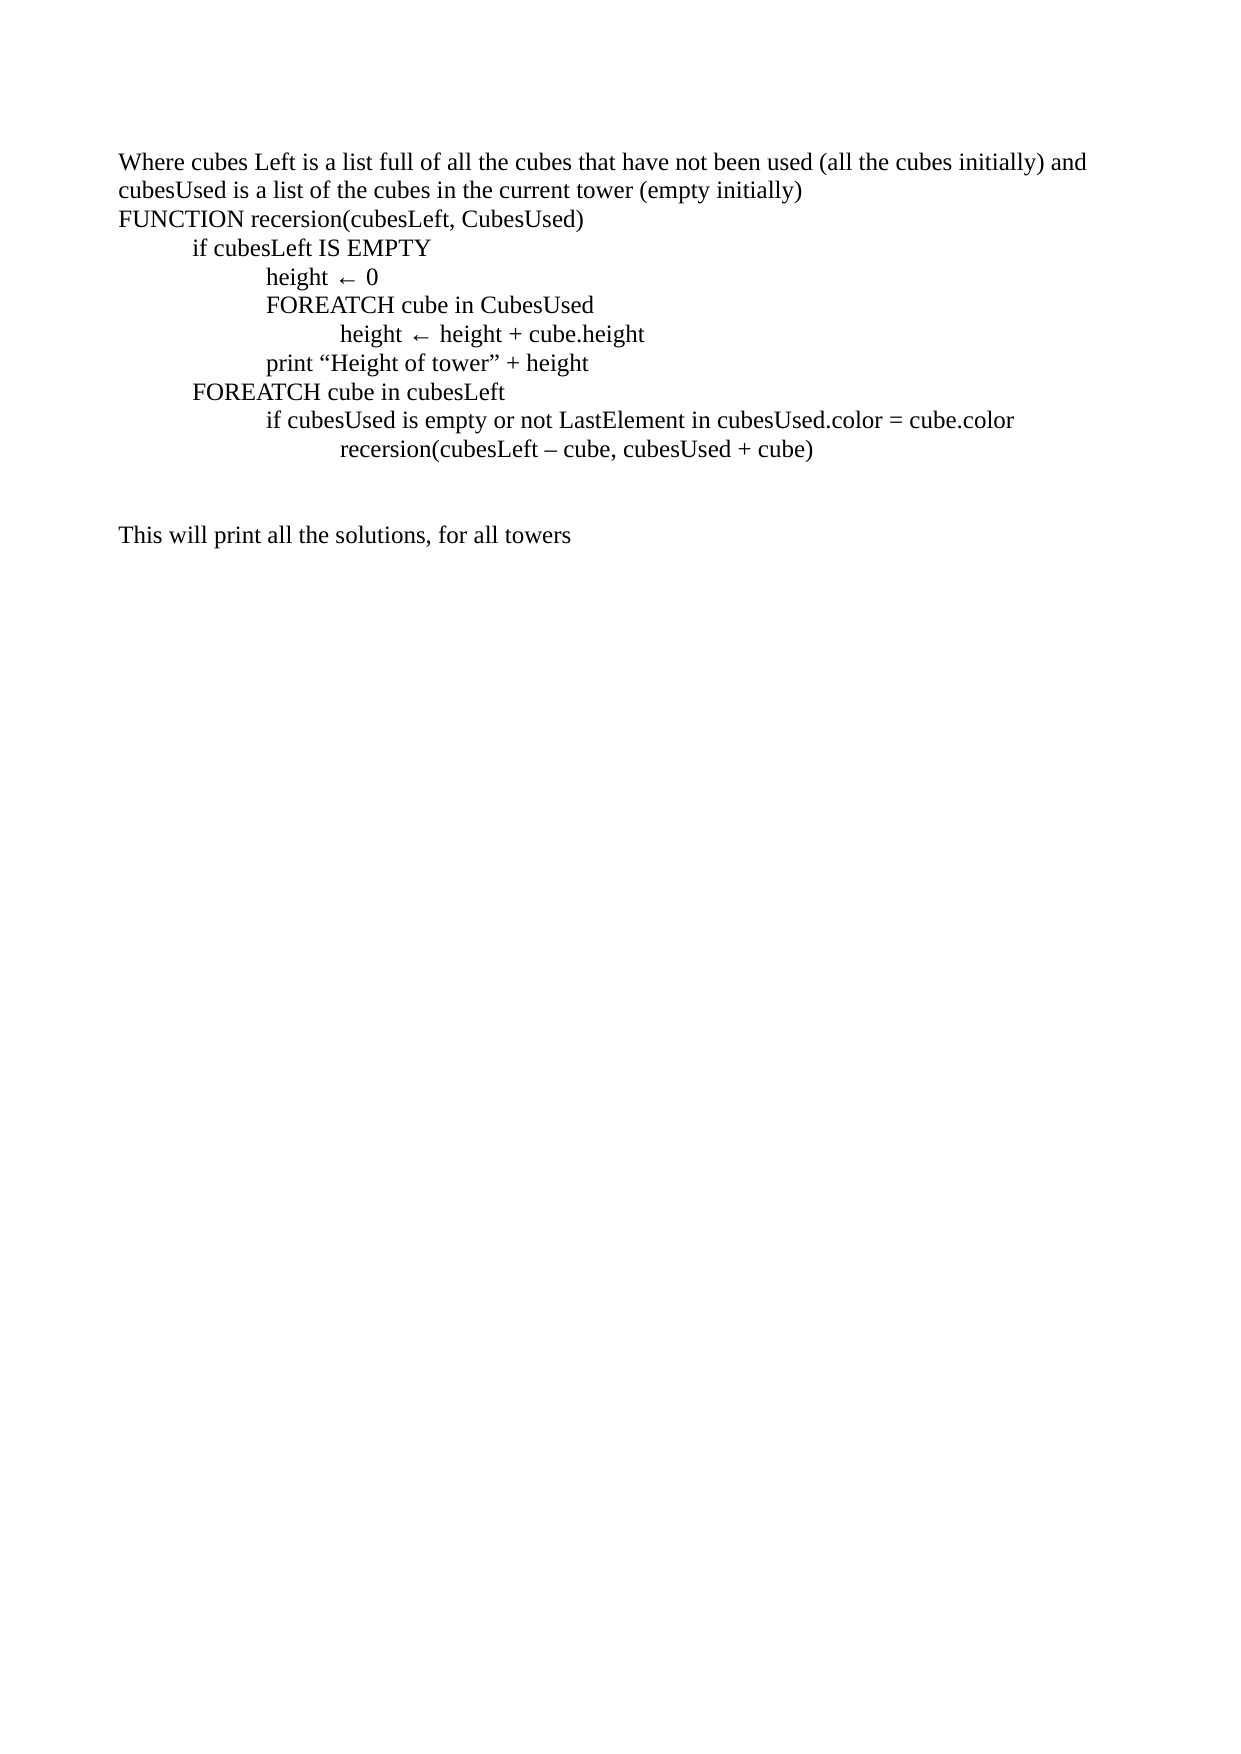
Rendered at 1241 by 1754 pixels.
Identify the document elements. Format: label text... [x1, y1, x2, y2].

text if cubesUsed is empty or not LastElement in cubesUsed.color = cube.color [118, 406, 1122, 434]
text print “Height of tower” + height [118, 348, 1122, 377]
text height ← 0 [118, 262, 1122, 291]
text recersion(cubesLeft – cube, cubesUsed + cube) [118, 434, 1122, 463]
text height ← height + cube.height [118, 319, 1122, 348]
text Where cubes Left is a list full of all the cubes that have not been used (all the cubes initially) and cubesUsed is a list of the cubes in the current tower (empty initially) [118, 147, 1122, 204]
text FUNCTION recersion(cubesLeft, CubesUsed) [118, 204, 1122, 233]
text if cubesLeft IS EMPTY [118, 233, 1122, 262]
text This will print all the solutions, for all towers [118, 521, 1122, 549]
text FOREATCH cube in CubesUsed [118, 291, 1122, 319]
text FOREATCH cube in cubesLeft [118, 377, 1122, 406]
